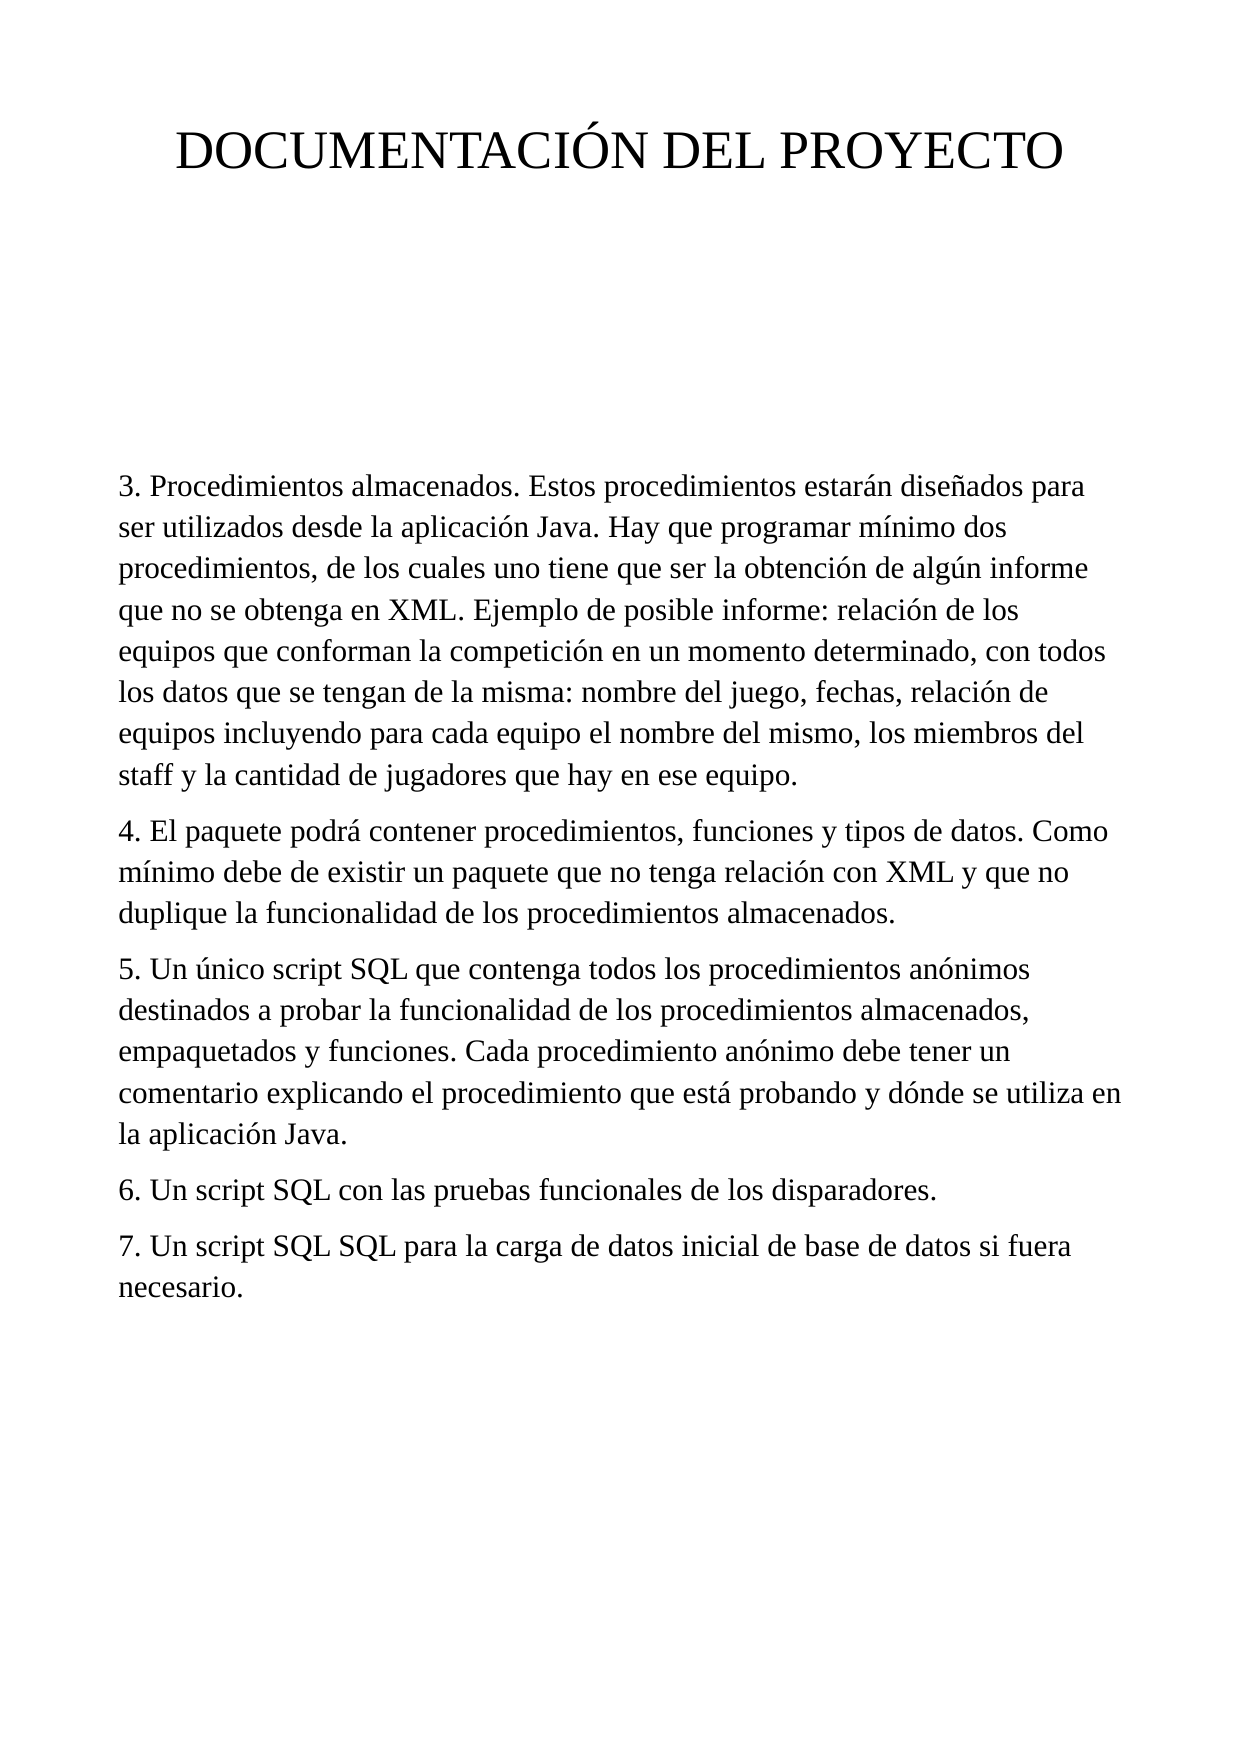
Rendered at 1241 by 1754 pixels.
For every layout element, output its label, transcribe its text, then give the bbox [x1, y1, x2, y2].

text 7. Un script SQL SQL para la carga de datos inicial de base de datos si fuera necesario. [118, 1227, 1122, 1304]
text 3. Procedimientos almacenados. Estos procedimientos estarán diseñados para ser utilizados desde la aplicación Java. Hay que programar mínimo dos procedimientos, de los cuales uno tiene que ser la obtención de algún informe que no se obtenga en XML. Ejemplo de posible informe: relación de los equipos que conforman la competición en un momento determinado, con todos los datos que se tengan de la misma: nombre del juego, fechas, relación de equipos incluyendo para cada equipo el nombre del mismo, los miembros del staff y la cantidad de jugadores que hay en ese equipo. [118, 467, 1122, 792]
text 4. El paquete podrá contener procedimientos, funciones y tipos de datos. Como mínimo debe de existir un paquete que no tenga relación con XML y que no duplique la funcionalidad de los procedimientos almacenados. [118, 812, 1122, 930]
text 5. Un único script SQL que contenga todos los procedimientos anónimos destinados a probar la funcionalidad de los procedimientos almacenados, empaquetados y funciones. Cada procedimiento anónimo debe tener un comentario explicando el procedimiento que está probando y dónde se utiliza en la aplicación Java. [118, 950, 1122, 1151]
text 6. Un script SQL con las pruebas funcionales de los disparadores. [118, 1171, 1122, 1207]
